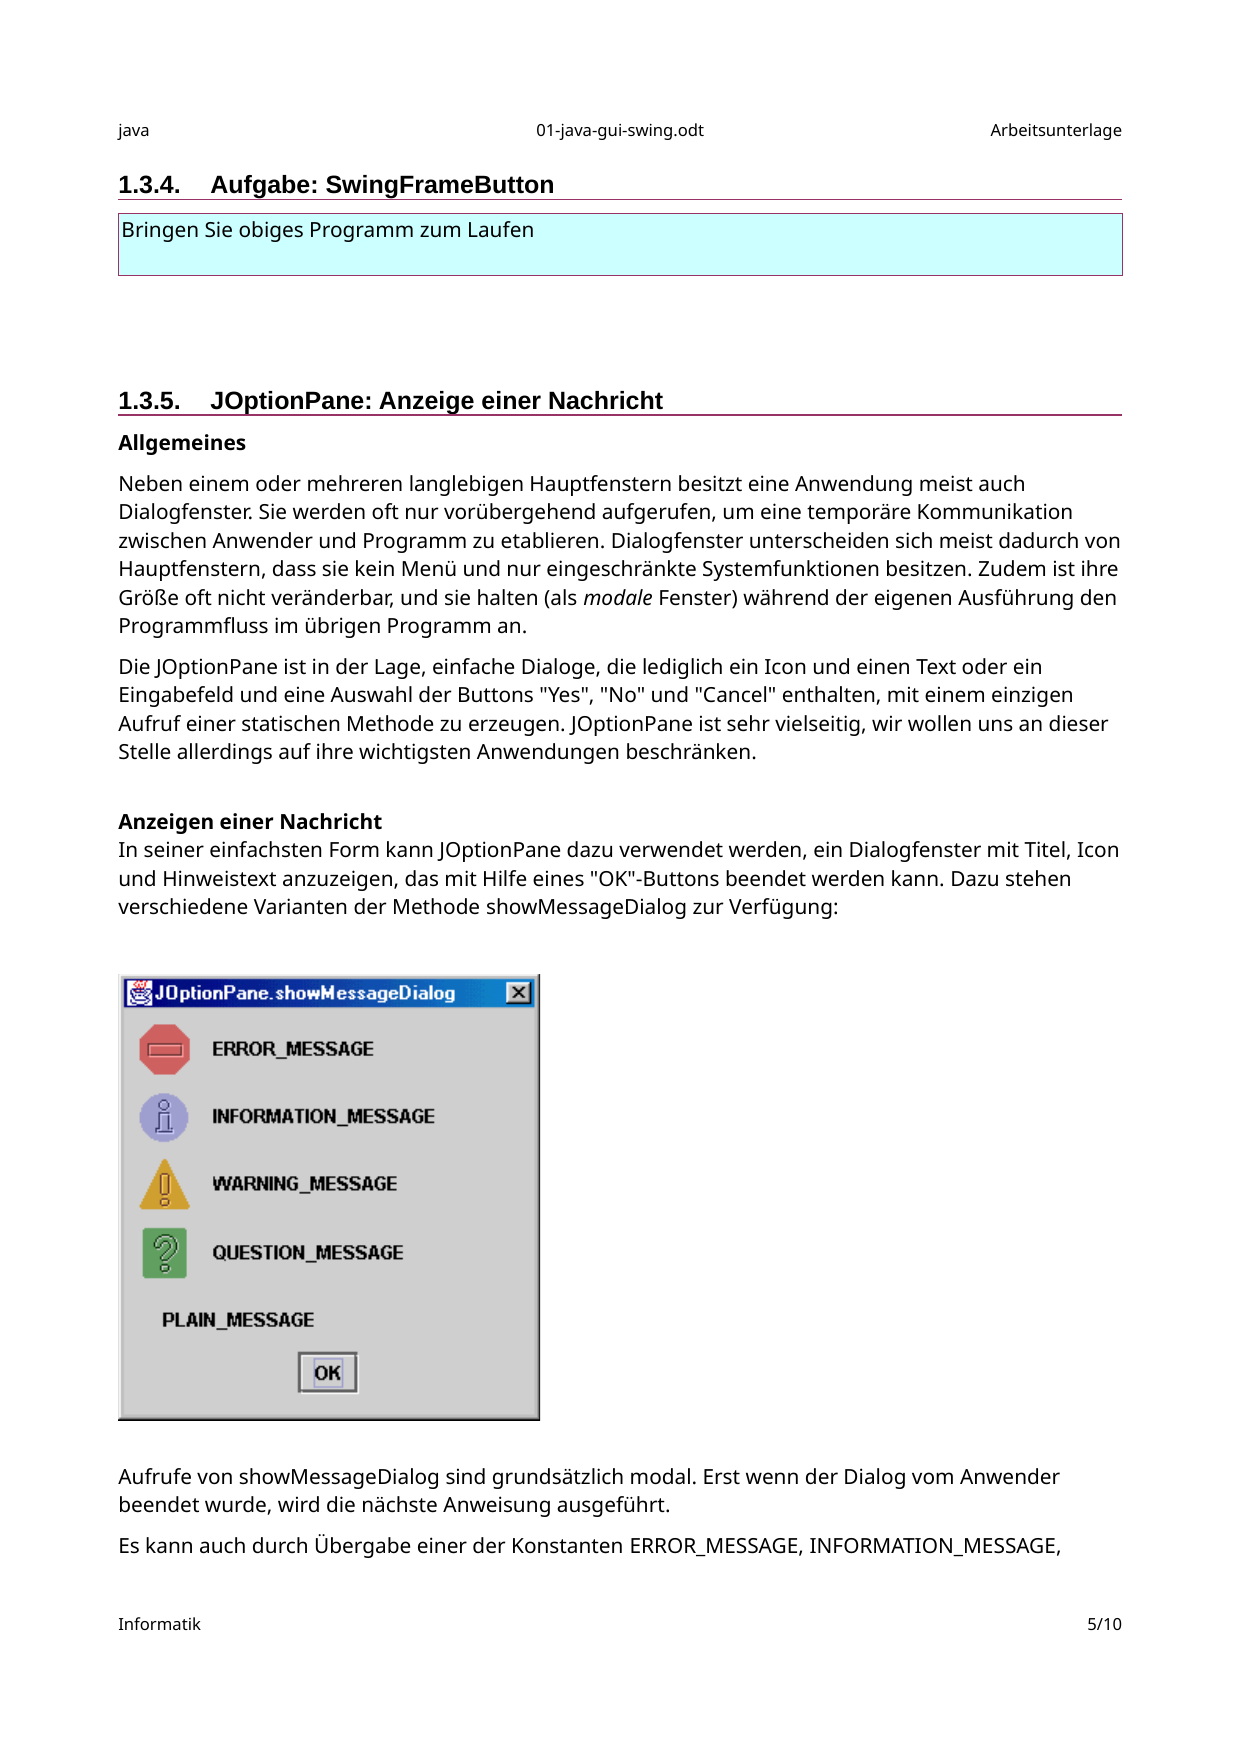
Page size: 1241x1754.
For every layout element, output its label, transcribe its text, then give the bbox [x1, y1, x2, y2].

text Die JOptionPane ist in der Lage, einfache Dialoge, die lediglich ein Icon und einen Text oder ein Eingabefeld und eine Auswahl der Buttons "Yes", "No" und "Cancel" enthalten, mit einem einzigen Aufruf einer statischen Methode zu erzeugen. JOptionPane ist sehr vielseitig, wir wollen uns an dieser Stelle allerdings auf ihre wichtigsten Anwendungen beschränken. [118, 652, 1122, 766]
text Bringen Sie obiges Programm zum Laufen [119, 214, 1122, 241]
subtitle Aufgabe: SwingFrameButton [118, 170, 1122, 199]
picture [118, 974, 540, 1421]
text Anzeigen einer Nachricht [118, 807, 1122, 835]
text Allgemeines [118, 428, 1122, 457]
subtitle JOptionPane: Anzeige einer Nachricht [118, 386, 1122, 414]
text Es kann auch durch Übergabe einer der Konstanten ERROR_MESSAGE, INFORMATION_MESSAGE, [118, 1531, 1122, 1560]
text In seiner einfachsten Form kann JOptionPane dazu verwendet werden, ein Dialogfenster mit Titel, Icon und Hinweistext anzuzeigen, das mit Hilfe eines "OK"-Buttons beendet werden kann. Dazu stehen verschiedene Varianten der Methode showMessageDialog zur Verfügung: [118, 835, 1122, 921]
text Neben einem oder mehreren langlebigen Hauptfenstern besitzt eine Anwendung meist auch Dialogfenster. Sie werden oft nur vorübergehend aufgerufen, um eine temporäre Kommunikation zwischen Anwender und Programm zu etablieren. Dialogfenster unterscheiden sich meist dadurch von Hauptfenstern, dass sie kein Menü und nur eingeschränkte Systemfunktionen besitzen. Zudem ist ihre Größe oft nicht veränderbar, und sie halten (als modale Fenster) während der eigenen Ausführung den Programmfluss im übrigen Programm an. [118, 469, 1122, 640]
text Aufrufe von showMessageDialog sind grundsätzlich modal. Erst wenn der Dialog vom Anwender beendet wurde, wird die nächste Anweisung ausgeführt. [118, 1462, 1122, 1519]
